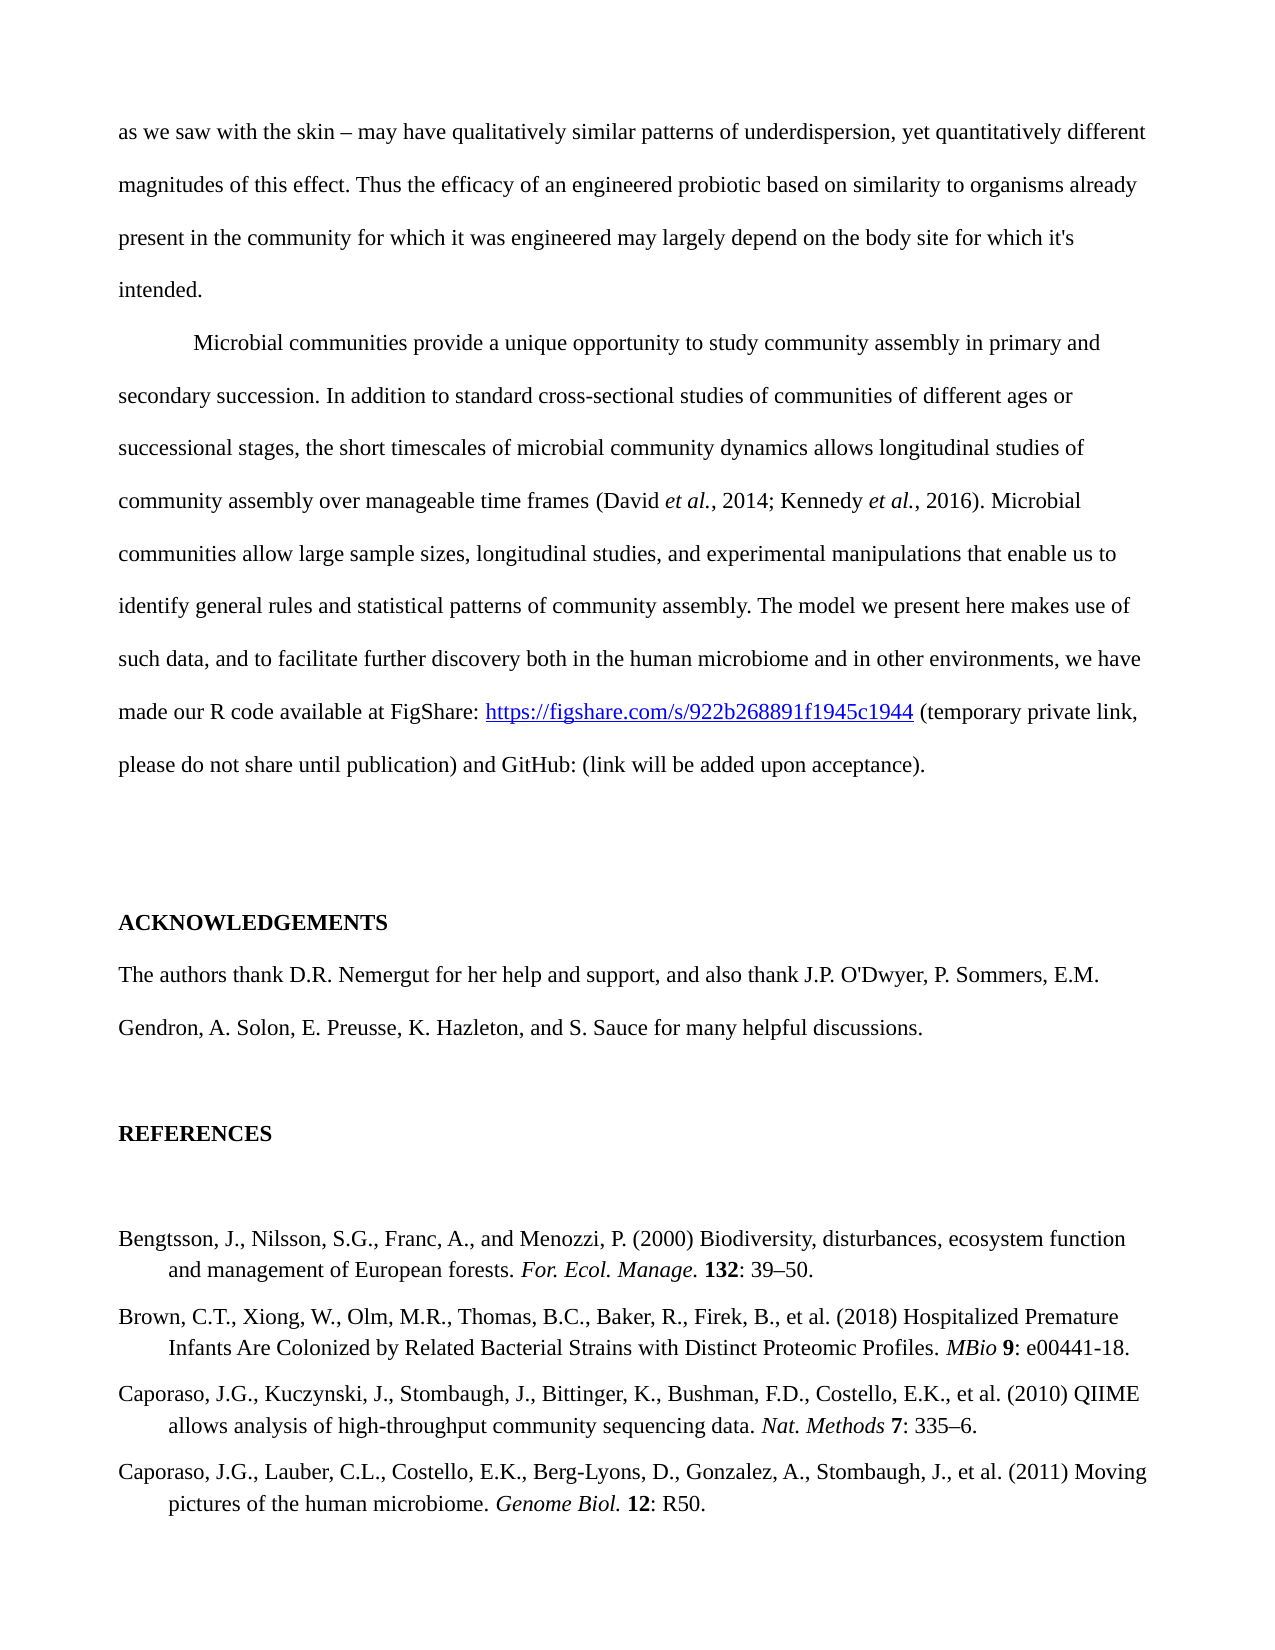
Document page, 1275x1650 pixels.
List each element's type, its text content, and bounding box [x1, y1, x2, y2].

text - as we saw with the skin – may have qualitatively similar patterns of underdispersion, yet quantitatively different magnitudes of this effect. Thus the efficacy of an engineered probiotic based on similarity to organisms already present in the community for which it was engineered may largely depend on the body site for which it's intended. [118, 118, 1157, 303]
text Brown, C.T., Xiong, W., Olm, M.R., Thomas, B.C., Baker, R., Firek, B., et al. (2018) Hospitalized Premature Infants Are Colonized by Related Bacterial Strains with Distinct Proteomic Profiles. MBio 9: e00441-18. [118, 1303, 1157, 1361]
subtitle REFERENCES [118, 1119, 1157, 1146]
text The authors thank D.R. Nemergut for her help and support, and also thank J.P. O'Dwyer, P. Sommers, E.M. Gendron, A. Solon, E. Preusse, K. Hazleton, and S. Sauce for many helpful discussions. [118, 961, 1157, 1041]
text Microbial communities provide a unique opportunity to study community assembly in primary and secondary succession. In addition to standard cross-sectional studies of communities of different ages or successional stages, the short timescales of microbial community dynamics allows longitudinal studies of community assembly over manageable time frames (David et al., 2014; Kennedy et al., 2016)⁠. Microbial communities allow large sample sizes, longitudinal studies, and experimental manipulations that enable us to identify general rules and statistical patterns of community assembly. The model we present here makes use of such data, and to facilitate further discovery both in the human microbiome and in other environments, we have made our R code available at FigShare: https://figshare.com/s/922b268891f1945c1944 (temporary private link, please do not share until publication) and GitHub: (link will be added upon acceptance). [118, 329, 1157, 777]
subtitle ACKNOWLEDGEMENTS [118, 909, 1157, 935]
text Caporaso, J.G., Kuczynski, J., Stombaugh, J., Bittinger, K., Bushman, F.D., Costello, E.K., et al. (2010) QIIME allows analysis of high-throughput community sequencing data. Nat. Methods 7: 335–6. [118, 1380, 1157, 1438]
text Bengtsson, J., Nilsson, S.G., Franc, A., and Menozzi, P. (2000) Biodiversity, disturbances, ecosystem function and management of European forests. For. Ecol. Manage. 132: 39–50. [118, 1225, 1157, 1283]
text Caporaso, J.G., Lauber, C.L., Costello, E.K., Berg-Lyons, D., Gonzalez, A., Stombaugh, J., et al. (2011) Moving pictures of the human microbiome. Genome Biol. 12: R50. [118, 1458, 1157, 1516]
